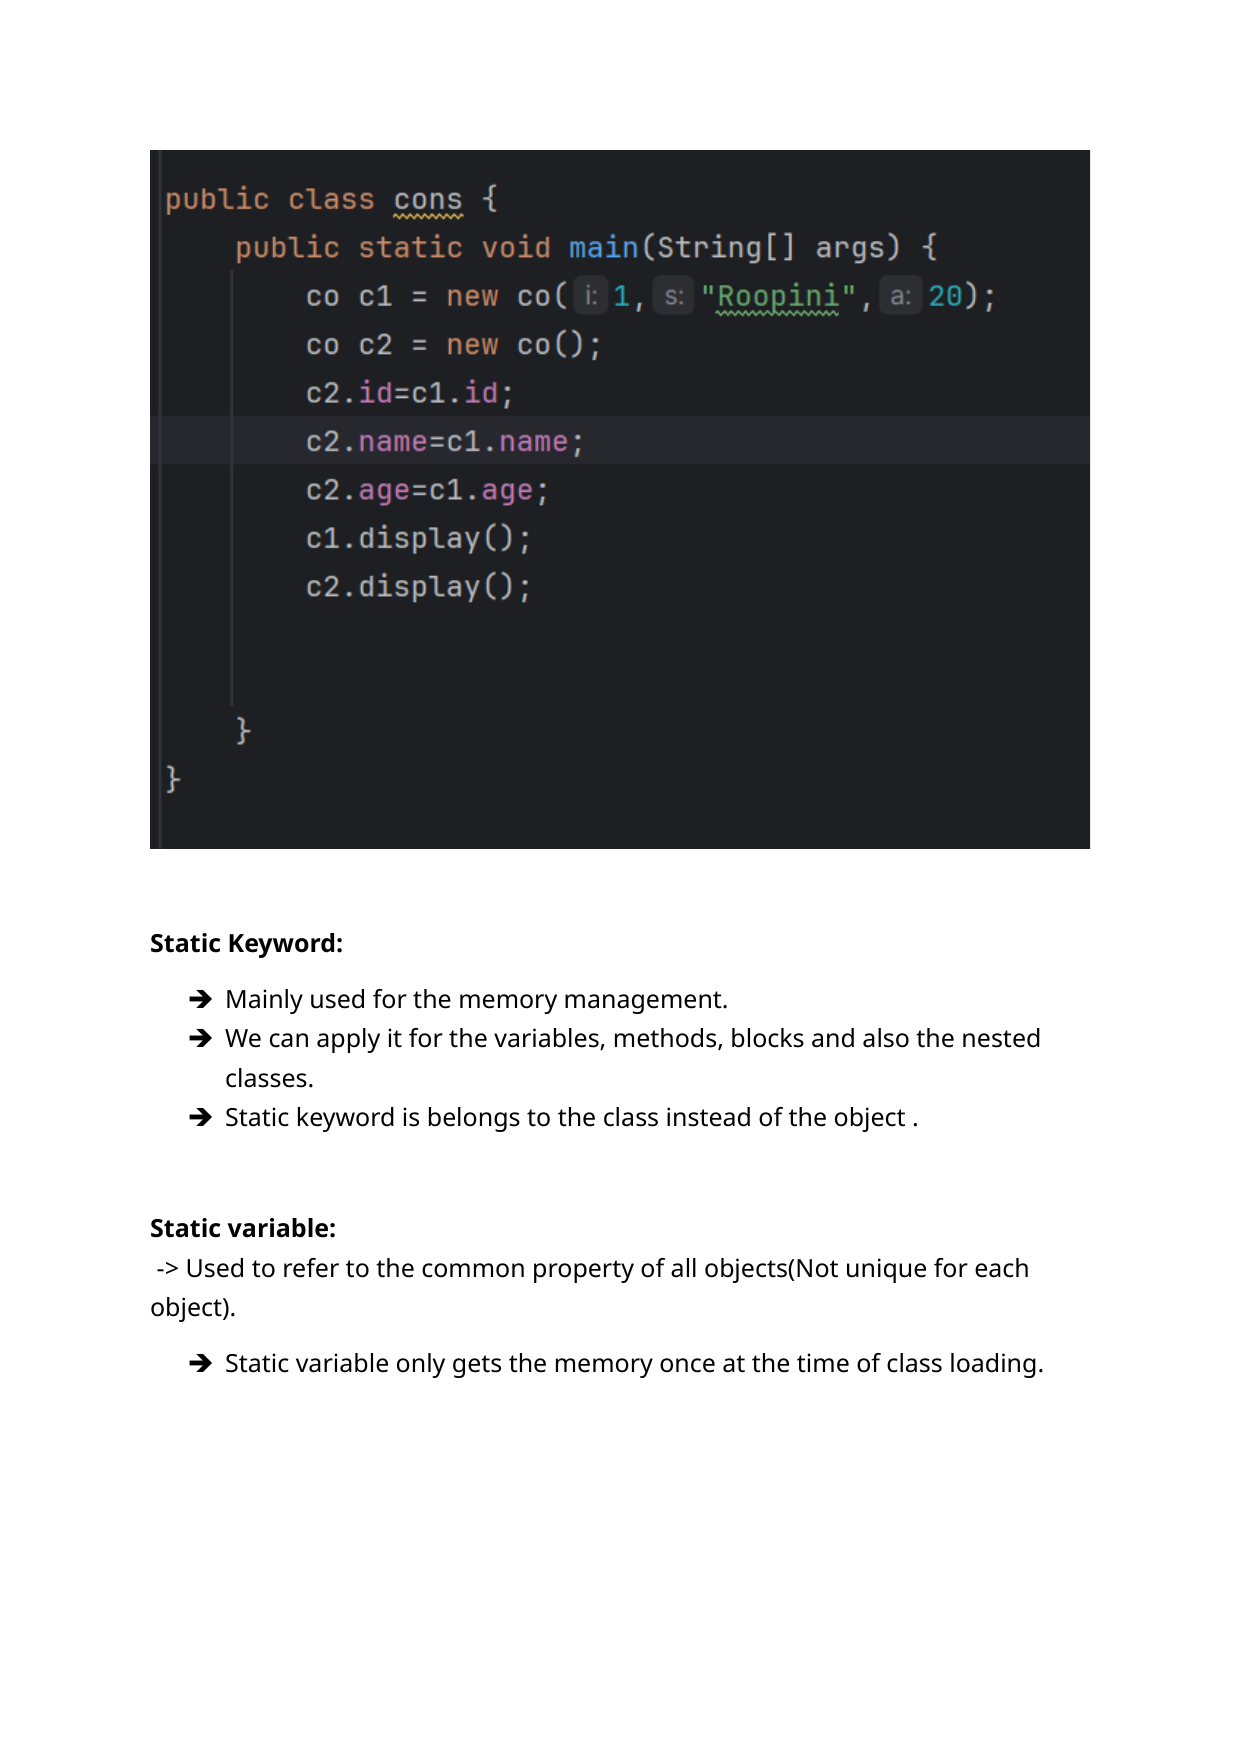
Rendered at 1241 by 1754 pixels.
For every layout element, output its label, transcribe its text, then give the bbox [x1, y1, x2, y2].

list Static variable only gets the memory once at the time of class loading. [187, 1345, 1090, 1379]
text Static variable: -> Used to refer to the common property of all objects(Not unique for each object). [150, 1211, 1090, 1323]
list Static keyword is belongs to the class instead of the object . [187, 1099, 1090, 1133]
list We can apply it for the variables, methods, blocks and also the nested classes. [187, 1021, 1090, 1094]
text Static Keyword: [150, 926, 1090, 960]
list Mainly used for the memory management. [187, 982, 1090, 1016]
